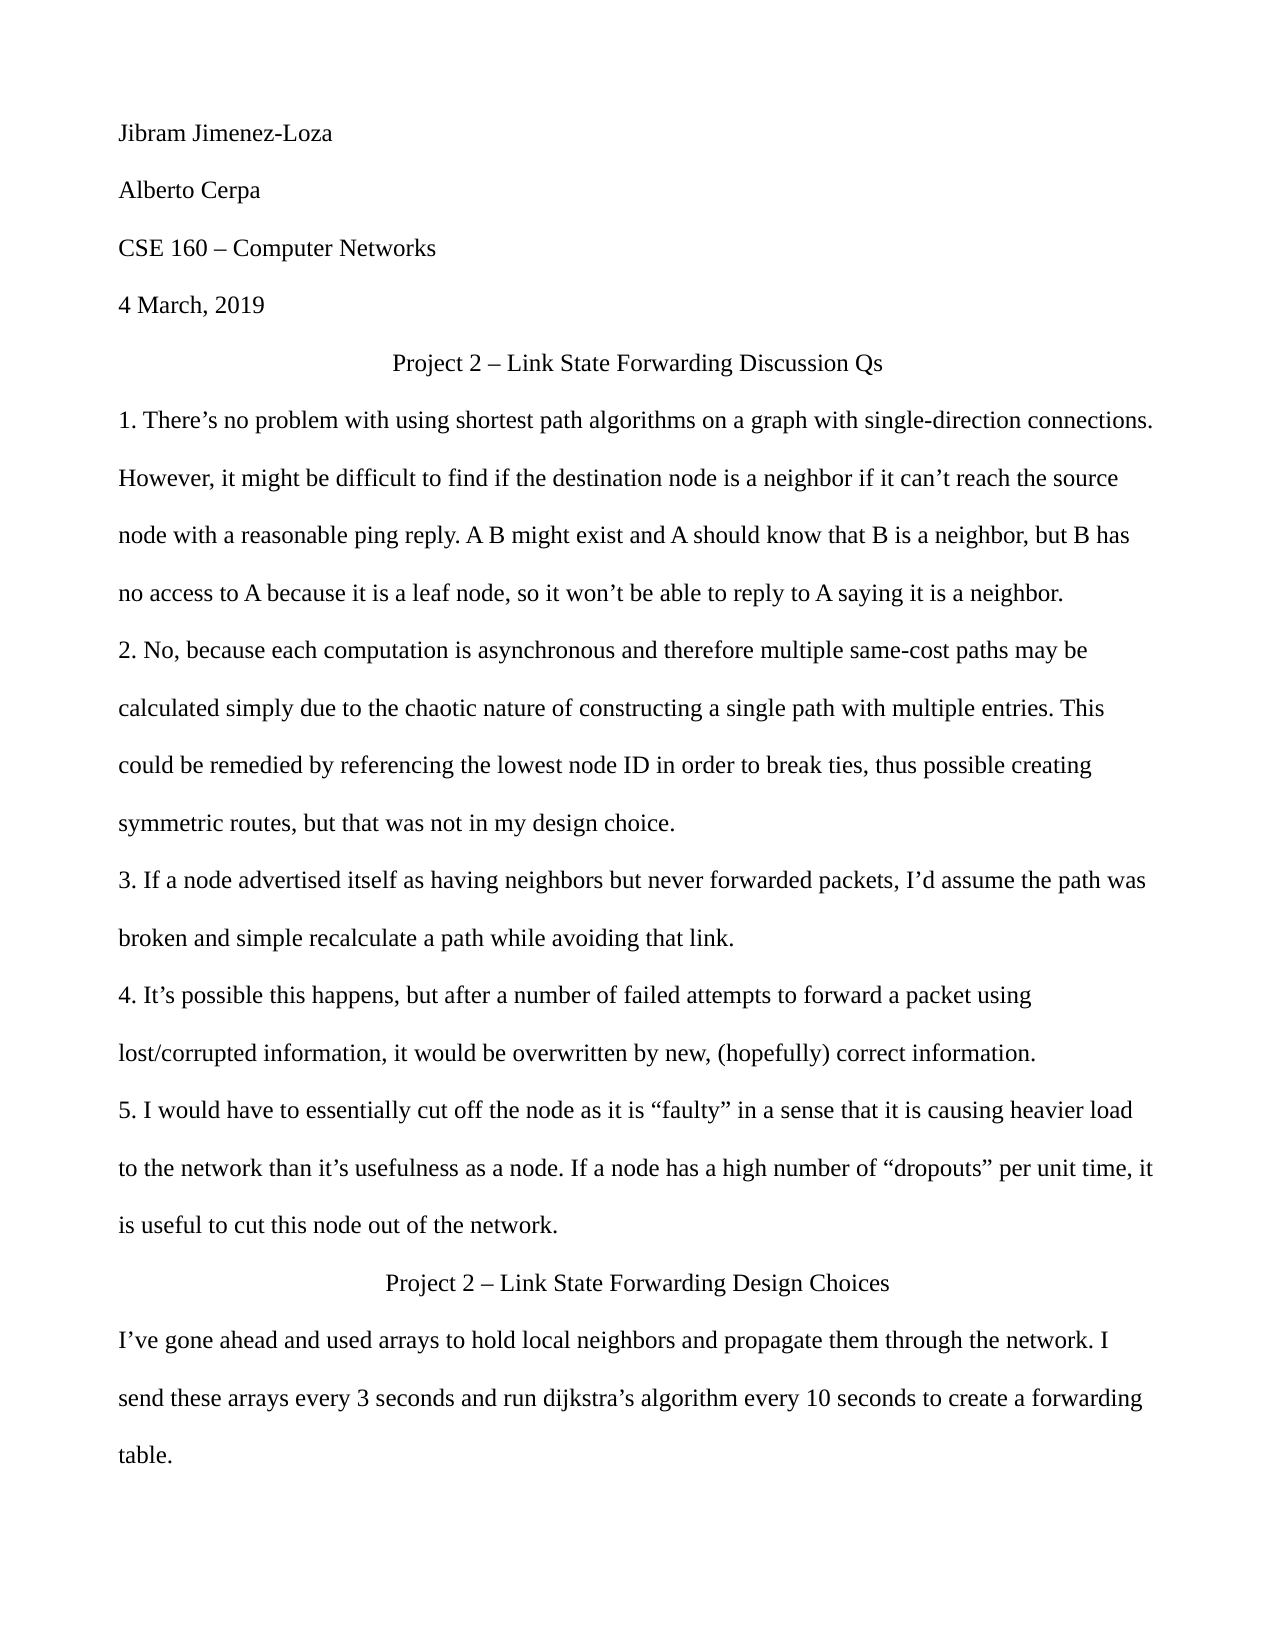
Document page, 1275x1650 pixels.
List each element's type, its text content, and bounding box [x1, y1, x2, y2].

text Project 2 – Link State Forwarding Design Choices [118, 1268, 1157, 1297]
text 3. If a node advertised itself as having neighbors but never forwarded packets, I’d assume the path was broken and simple recalculate a path while avoiding that link. [118, 866, 1157, 952]
text Project 2 – Link State Forwarding Discussion Qs [118, 348, 1157, 377]
text 1. There’s no problem with using shortest path algorithms on a graph with single-direction connections. However, it might be difficult to find if the destination node is a neighbor if it can’t reach the source node with a reasonable ping reply. A B might exist and A should know that B is a neighbor, but B has no access to A because it is a leaf node, so it won’t be able to reply to A saying it is a neighbor. [118, 406, 1157, 607]
text 4 March, 2019 [118, 291, 1157, 319]
text I’ve gone ahead and used arrays to hold local neighbors and propagate them through the network. I send these arrays every 3 seconds and run dijkstra’s algorithm every 10 seconds to create a forwarding table. [118, 1326, 1157, 1469]
text 4. It’s possible this happens, but after a number of failed attempts to forward a packet using lost/corrupted information, it would be overwritten by new, (hopefully) correct information. [118, 981, 1157, 1067]
text 5. I would have to essentially cut off the node as it is “faulty” in a sense that it is causing heavier load to the network than it’s usefulness as a node. If a node has a high number of “dropouts” per unit time, it is useful to cut this node out of the network. [118, 1096, 1157, 1239]
text CSE 160 – Computer Networks [118, 233, 1157, 262]
text 2. No, because each computation is asynchronous and therefore multiple same-cost paths may be calculated simply due to the chaotic nature of constructing a single path with multiple entries. This could be remedied by referencing the lowest node ID in order to break ties, thus possible creating symmetric routes, but that was not in my design choice. [118, 636, 1157, 837]
text Jibram Jimenez-Loza [118, 118, 1157, 147]
text Alberto Cerpa [118, 176, 1157, 204]
